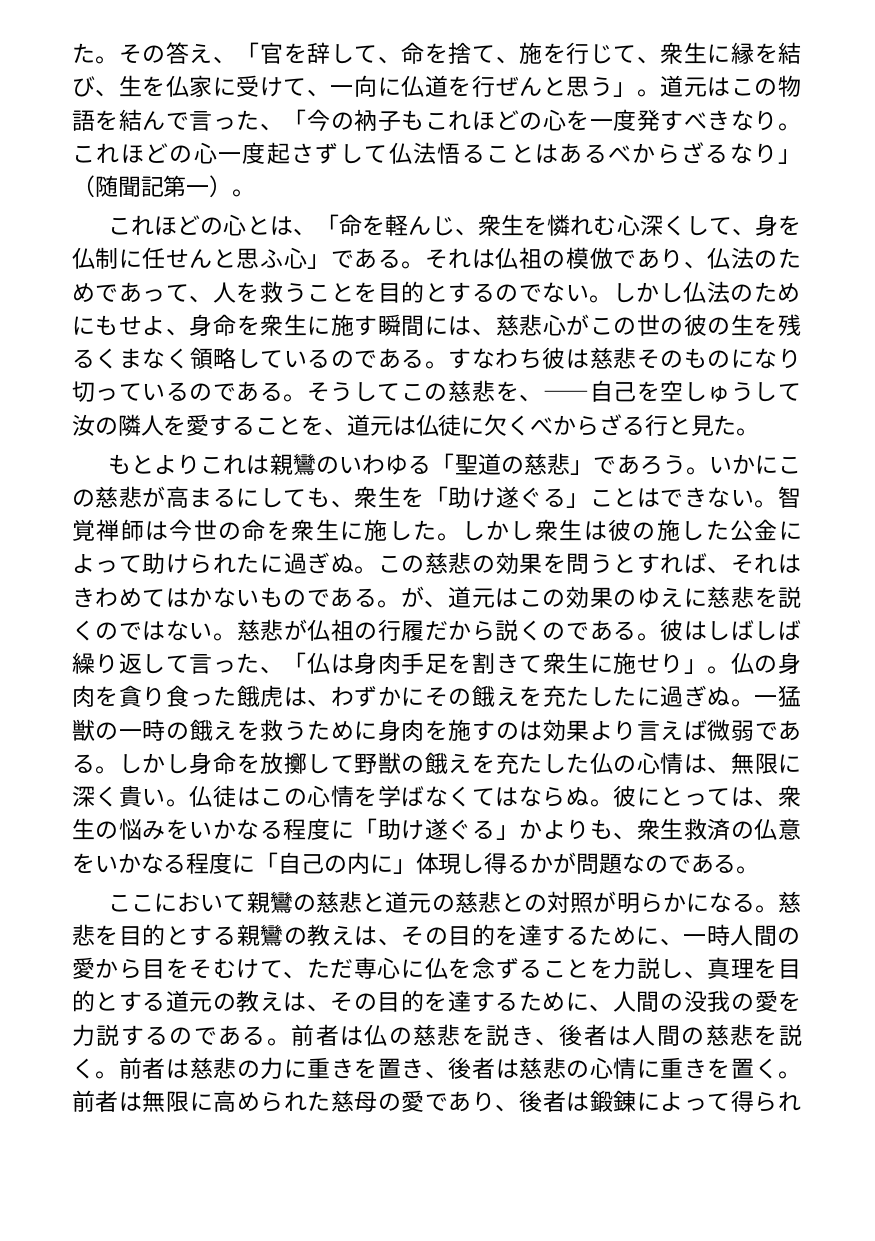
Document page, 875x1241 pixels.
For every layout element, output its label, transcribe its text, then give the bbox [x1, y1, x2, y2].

text これほどの心とは、「命を軽んじ、衆生を憐れむ心深くして、身を仏制に任せんと思ふ心」である。それは仏祖の模倣であり、仏法のためであって、人を救うことを目的とするのでない。しかし仏法のためにもせよ、身命を衆生に施す瞬間には、慈悲心がこの世の彼の生を残るくまなく領略しているのである。すなわち彼は慈悲そのものになり切っているのである。そうしてこの慈悲を、――自己を空しゅうして汝の隣人を愛することを、道元は仏徒に欠くべからざる行と見た。 [72, 208, 802, 441]
text た。その答え、「官を辞して、命を捨て、施を行じて、衆生に縁を結び、生を仏家に受けて、一向に仏道を行ぜんと思う」。道元はこの物語を結んで言った、「今の衲子もこれほどの心を一度発すべきなり。これほどの心一度起さずして仏法悟ることはあるべからざるなり」（随聞記第一）。 [72, 36, 802, 202]
text もとよりこれは親鸞のいわゆる「聖道の慈悲」であろう。いかにこの慈悲が高まるにしても、衆生を「助け遂ぐる」ことはできない。智覚禅師は今世の命を衆生に施した。しかし衆生は彼の施した公金によって助けられたに過ぎぬ。この慈悲の効果を問うとすれば、それはきわめてはかないものである。が、道元はこの効果のゆえに慈悲を説くのではない。慈悲が仏祖の行履だから説くのである。彼はしばしば繰り返して言った、「仏は身肉手足を割きて衆生に施せり」。仏の身肉を貪り食った餓虎は、わずかにその餓えを充たしたに過ぎぬ。一猛獣の一時の餓えを救うために身肉を施すのは効果より言えば微弱である。しかし身命を放擲して野獣の餓えを充たした仏の心情は、無限に深く貴い。仏徒はこの心情を学ばなくてはならぬ。彼にとっては、衆生の悩みをいかなる程度に「助け遂ぐる」かよりも、衆生救済の仏意をいかなる程度に「自己の内に」体現し得るかが問題なのである。 [72, 447, 802, 879]
text ここにおいて親鸞の慈悲と道元の慈悲との対照が明らかになる。慈悲を目的とする親鸞の教えは、その目的を達するために、一時人間の愛から目をそむけて、ただ専心に仏を念ずることを力説し、真理を目的とする道元の教えは、その目的を達するために、人間の没我の愛を力説するのである。前者は仏の慈悲を説き、後者は人間の慈悲を説く。前者は慈悲の力に重きを置き、後者は慈悲の心情に重きを置く。前者は無限に高められた慈母の愛であり、後者は鍛錬によって得られ [72, 884, 802, 1117]
